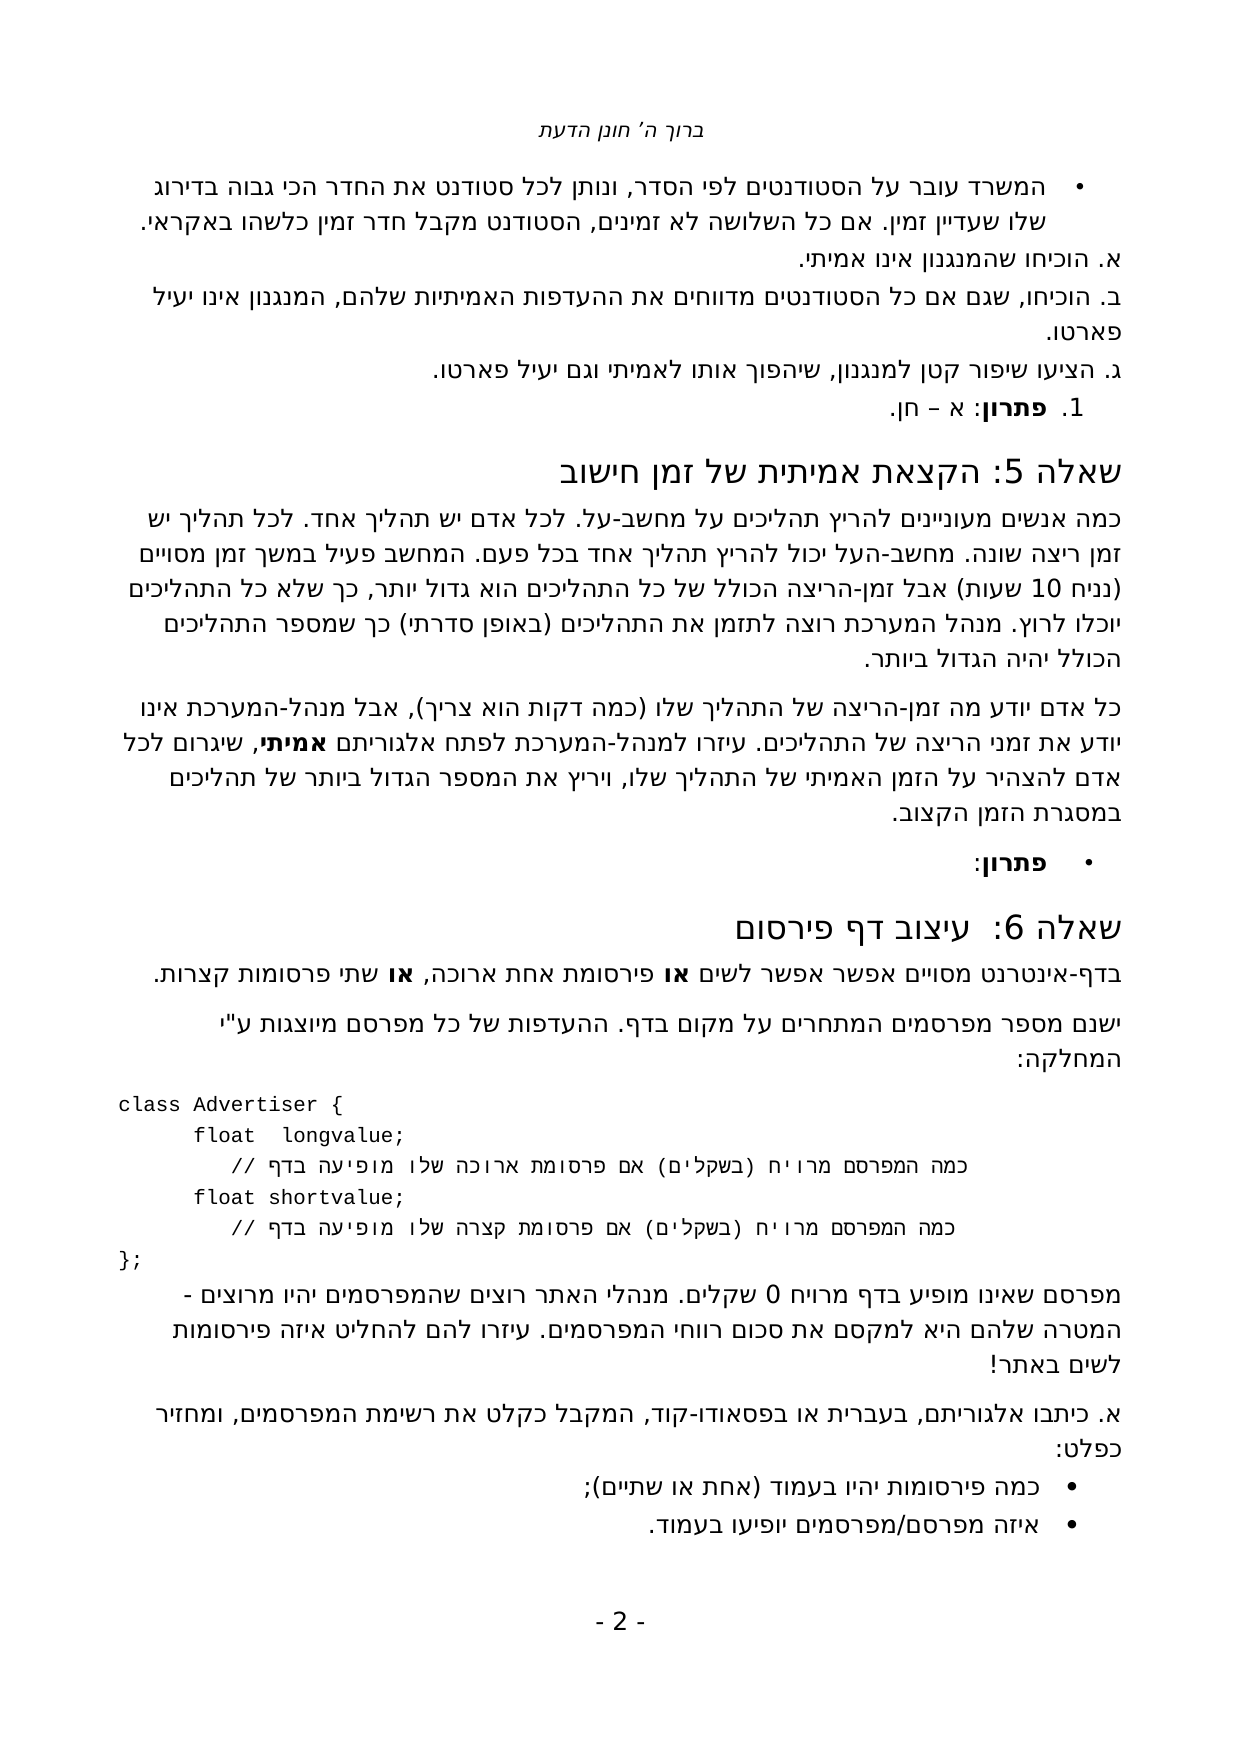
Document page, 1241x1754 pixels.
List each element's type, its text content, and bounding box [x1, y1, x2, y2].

subtitle שאלה 5: הקצאת אמיתית של זמן חישוב [118, 453, 1122, 492]
text float shortvalue; [118, 1187, 1122, 1211]
text ב. הוכיחו, שגם אם כל הסטודנטים מדווחים את ההעדפות האמיתיות שלהם, המנגנון אינו יעיל פארטו. [118, 282, 1122, 346]
text // כמה המפרסם מרויח (בשקלים) אם פרסומת קצרה שלו מופיעה בדף [118, 1218, 1122, 1242]
list המשרד עובר על הסטודנטים לפי הסדר, ונותן לכל סטודנט את החדר הכי גבוה בדירוג שלו שעדיין זמין. אם כל השלושה לא זמינים, הסטודנט מקבל חדר זמין כלשהו באקראי. [118, 172, 1084, 236]
list פתרון: א – חן. [118, 393, 1084, 422]
text }; [118, 1249, 1122, 1273]
text // כמה המפרסם מרויח (בשקלים) אם פרסומת ארוכה שלו מופיעה בדף [118, 1156, 1122, 1179]
list איזה מפרסם/מפרסמים יופיעו בעמוד. [118, 1510, 1078, 1539]
text כמה אנשים מעוניינים להריץ תהליכים על מחשב-על. לכל אדם יש תהליך אחד. לכל תהליך יש זמן ריצה שונה. מחשב-העל יכול להריץ תהליך אחד בכל פעם. המחשב פעיל במשך זמן מסויים (נניח 10 שעות) אבל זמן-הריצה הכולל של כל התהליכים הוא גדול יותר, כך שלא כל התהליכים יוכלו לרוץ. מנהל המערכת רוצה לתזמן את התהליכים (באופן סדרתי) כך שמספר התהליכים הכולל יהיה הגדול ביותר. [118, 504, 1122, 673]
subtitle שאלה 6: עיצוב דף פירסום [118, 908, 1122, 947]
text ישנם מספר מפרסמים המתחרים על מקום בדף. ההעדפות של כל מפרסם מיוצגות ע"י המחלקה: [118, 1009, 1122, 1073]
text בדף-אינטרנט מסויים אפשר אפשר לשים או פירסומת אחת ארוכה, או שתי פרסומות קצרות. [118, 959, 1122, 989]
list פתרון: [118, 848, 1084, 877]
text א. הוכיחו שהמנגנון אינו אמיתי. [118, 244, 1122, 274]
text ג. הציעו שיפור קטן למנגנון, שיהפוך אותו לאמיתי וגם יעיל פארטו. [118, 355, 1122, 384]
text class Advertiser { [118, 1094, 1122, 1117]
text מפרסם שאינו מופיע בדף מרויח 0 שקלים. מנהלי האתר רוצים שהמפרסמים יהיו מרוצים - המטרה שלהם היא למקסם את סכום רווחי המפרסמים. עיזרו להם להחליט איזה פירסומות לשים באתר! [118, 1280, 1122, 1379]
text float longvalue; [118, 1125, 1122, 1148]
list כמה פירסומות יהיו בעמוד (אחת או שתיים); [118, 1472, 1078, 1501]
text כל אדם יודע מה זמן-הריצה של התהליך שלו (כמה דקות הוא צריך), אבל מנהל-המערכת אינו יודע את זמני הריצה של התהליכים. עיזרו למנהל-המערכת לפתח אלגוריתם אמיתי, שיגרום לכל אדם להצהיר על הזמן האמיתי של התהליך שלו, ויריץ את המספר הגדול ביותר של תהליכים במסגרת הזמן הקצוב. [118, 694, 1122, 828]
text א. כיתבו אלגוריתם, בעברית או בפסאודו-קוד, המקבל כקלט את רשימת המפרסמים, ומחזיר כפלט: [118, 1399, 1122, 1464]
